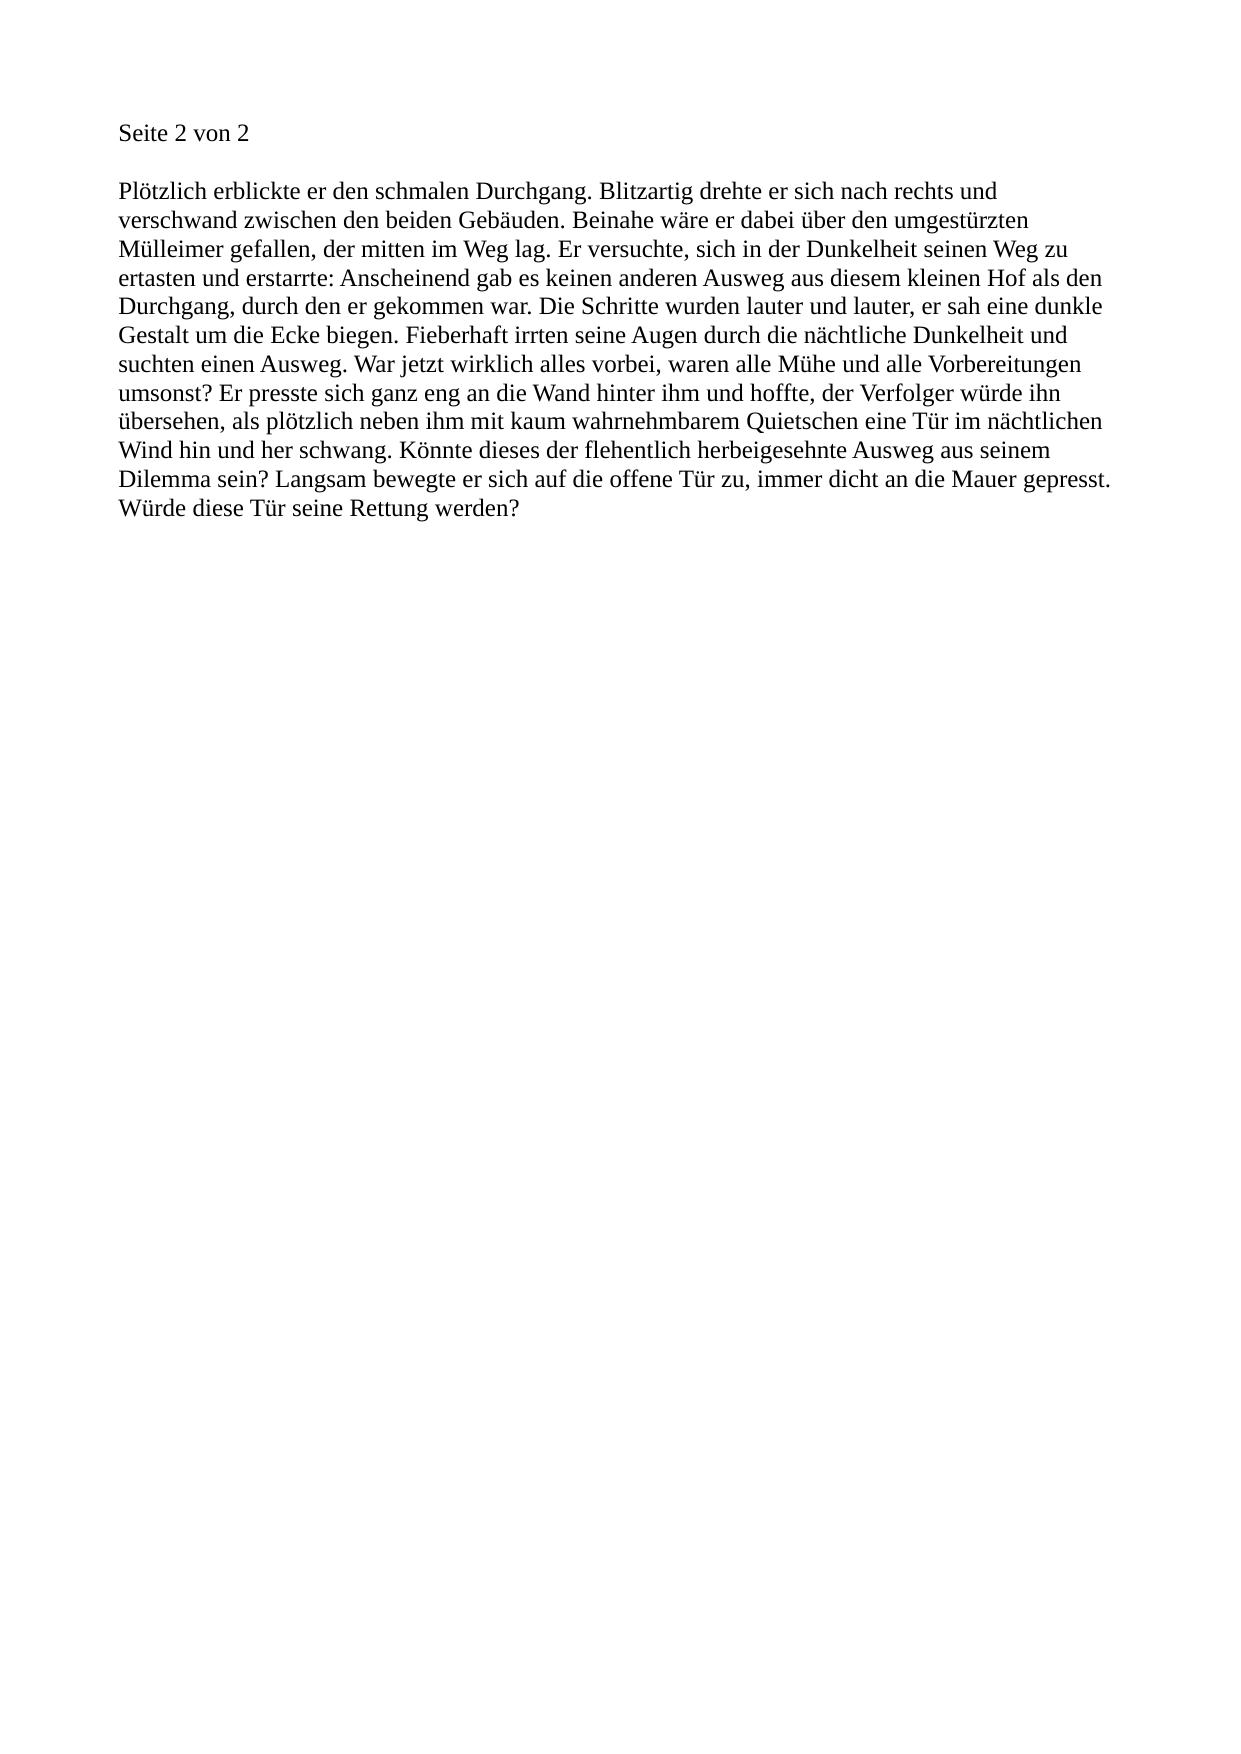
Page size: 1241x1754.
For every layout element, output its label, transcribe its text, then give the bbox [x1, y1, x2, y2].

text Plötzlich erblickte er den schmalen Durchgang. Blitzartig drehte er sich nach rechts und verschwand zwischen den beiden Gebäuden. Beinahe wäre er dabei über den umgestürzten Mülleimer gefallen, der mitten im Weg lag. Er versuchte, sich in der Dunkelheit seinen Weg zu ertasten und erstarrte: Anscheinend gab es keinen anderen Ausweg aus diesem kleinen Hof als den Durchgang, durch den er gekommen war. Die Schritte wurden lauter und lauter, er sah eine dunkle Gestalt um die Ecke biegen. Fieberhaft irrten seine Augen durch die nächtliche Dunkelheit und suchten einen Ausweg. War jetzt wirklich alles vorbei, waren alle Mühe und alle Vorbereitungen umsonst? Er presste sich ganz eng an die Wand hinter ihm und hoffte, der Verfolger würde ihn übersehen, als plötzlich neben ihm mit kaum wahrnehmbarem Quietschen eine Tür im nächtlichen Wind hin und her schwang. Könnte dieses der flehentlich herbeigesehnte Ausweg aus seinem Dilemma sein? Langsam bewegte er sich auf die offene Tür zu, immer dicht an die Mauer gepresst. Würde diese Tür seine Rettung werden? [118, 176, 1122, 521]
